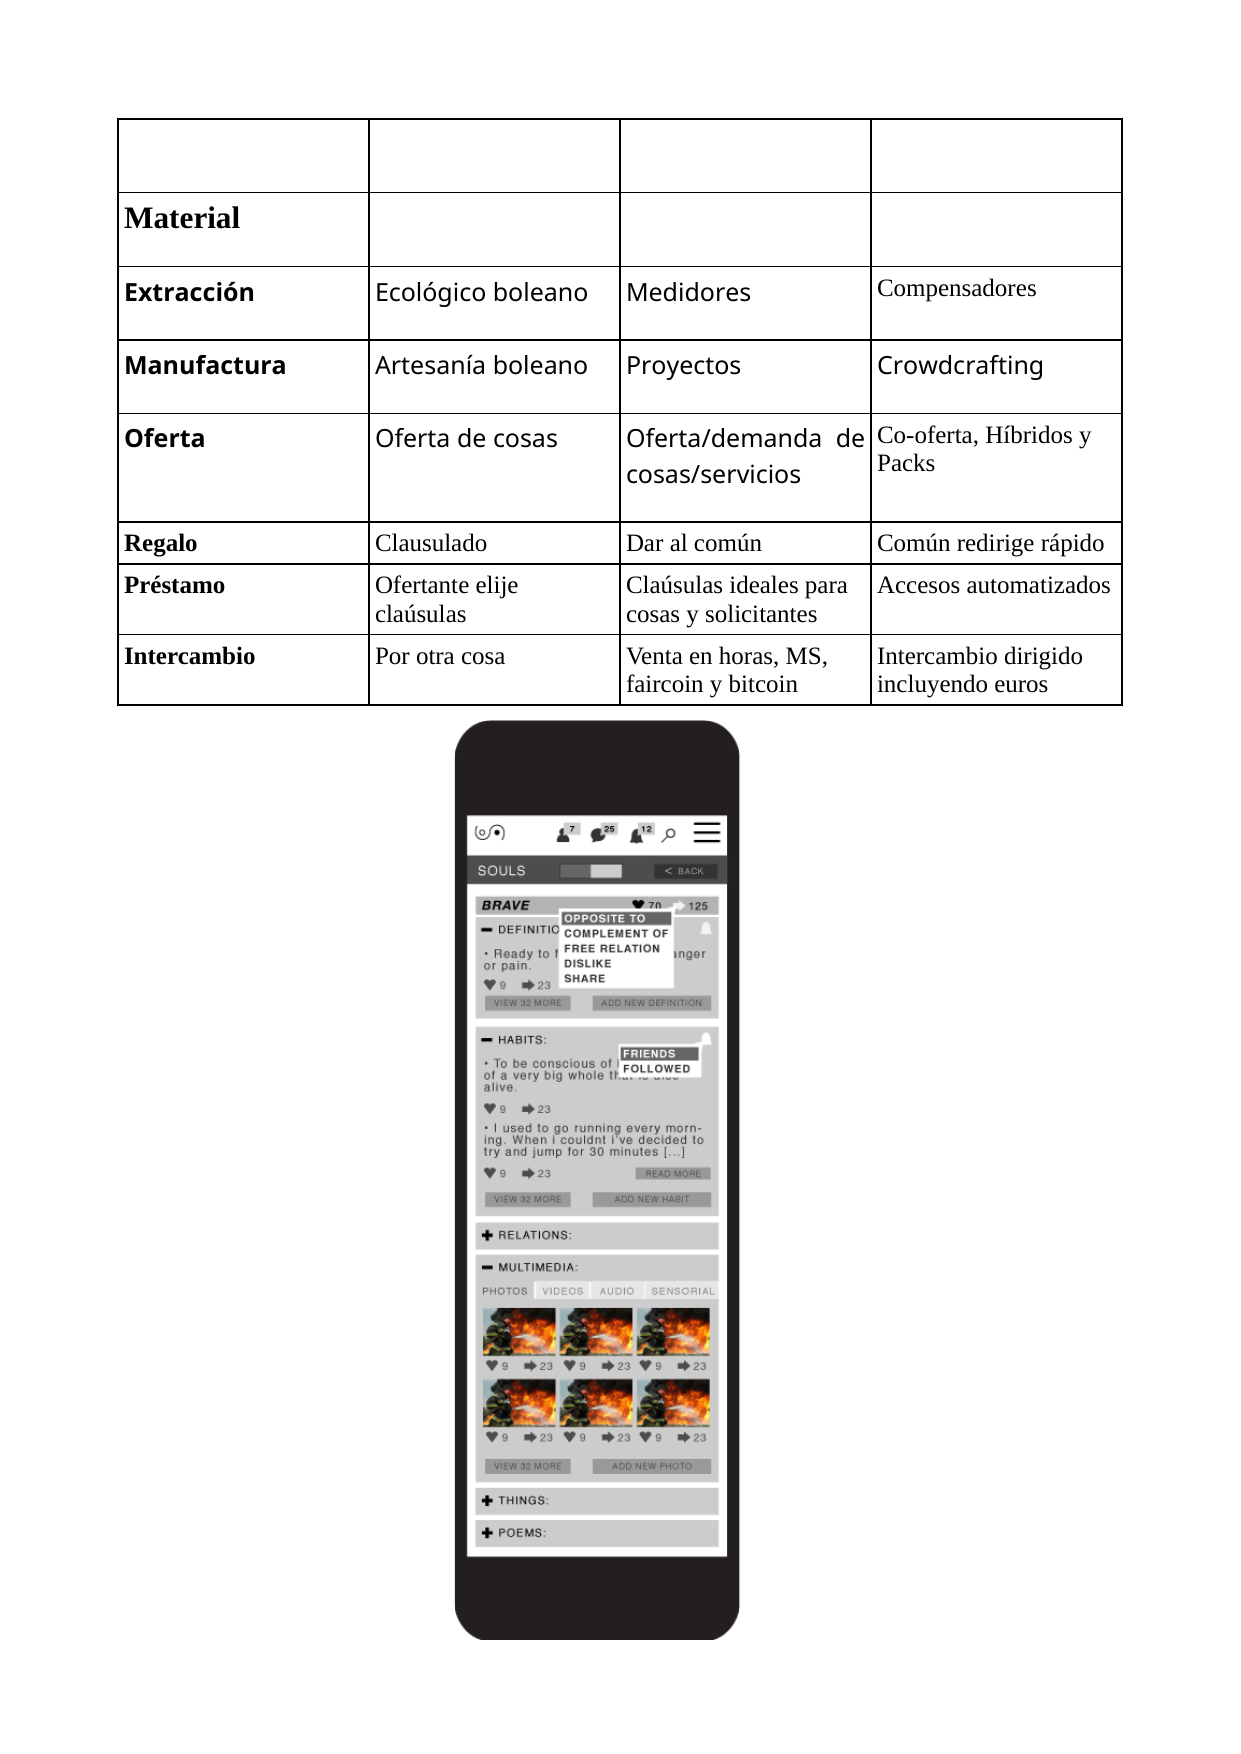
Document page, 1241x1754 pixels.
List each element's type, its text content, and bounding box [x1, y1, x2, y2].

table_cell Por otra cosa [370, 635, 619, 704]
table_cell Oferta [119, 414, 368, 521]
table_cell [621, 120, 870, 192]
table_cell Crowdcrafting [872, 341, 1121, 412]
table_cell Común redirige rápido [872, 523, 1121, 563]
table_cell Préstamo [119, 565, 368, 633]
table_cell [621, 193, 870, 266]
table_cell Clausulado [370, 523, 619, 563]
table_cell Material [119, 193, 368, 266]
table_cell Intercambio dirigido incluyendo euros [872, 635, 1121, 704]
table_cell Accesos automatizados [872, 565, 1121, 633]
table_cell Oferta/demanda de cosas/servicios [621, 414, 870, 521]
table_cell Ofertante elije claúsulas [370, 565, 619, 633]
table_cell [872, 120, 1121, 192]
picture [454, 720, 740, 1640]
table_cell Manufactura [119, 341, 368, 412]
table_cell Claúsulas ideales para cosas y solicitantes [621, 565, 870, 633]
table_cell Proyectos [621, 341, 870, 412]
table_cell Co-oferta, Híbridos y Packs [872, 414, 1121, 521]
table_cell Dar al común [621, 523, 870, 563]
table_cell Extracción [119, 267, 368, 339]
table_cell [370, 120, 619, 192]
table_cell Intercambio [119, 635, 368, 704]
table_cell Oferta de cosas [370, 414, 619, 521]
table_cell Medidores [621, 267, 870, 339]
table_cell [370, 193, 619, 266]
table_cell Ecológico boleano [370, 267, 619, 339]
table_cell Compensadores [872, 267, 1121, 339]
table_cell [872, 193, 1121, 266]
table_cell Regalo [119, 523, 368, 563]
table_cell Artesanía boleano [370, 341, 619, 412]
table_cell Venta en horas, MS, faircoin y bitcoin [621, 635, 870, 704]
table_cell [119, 120, 368, 192]
